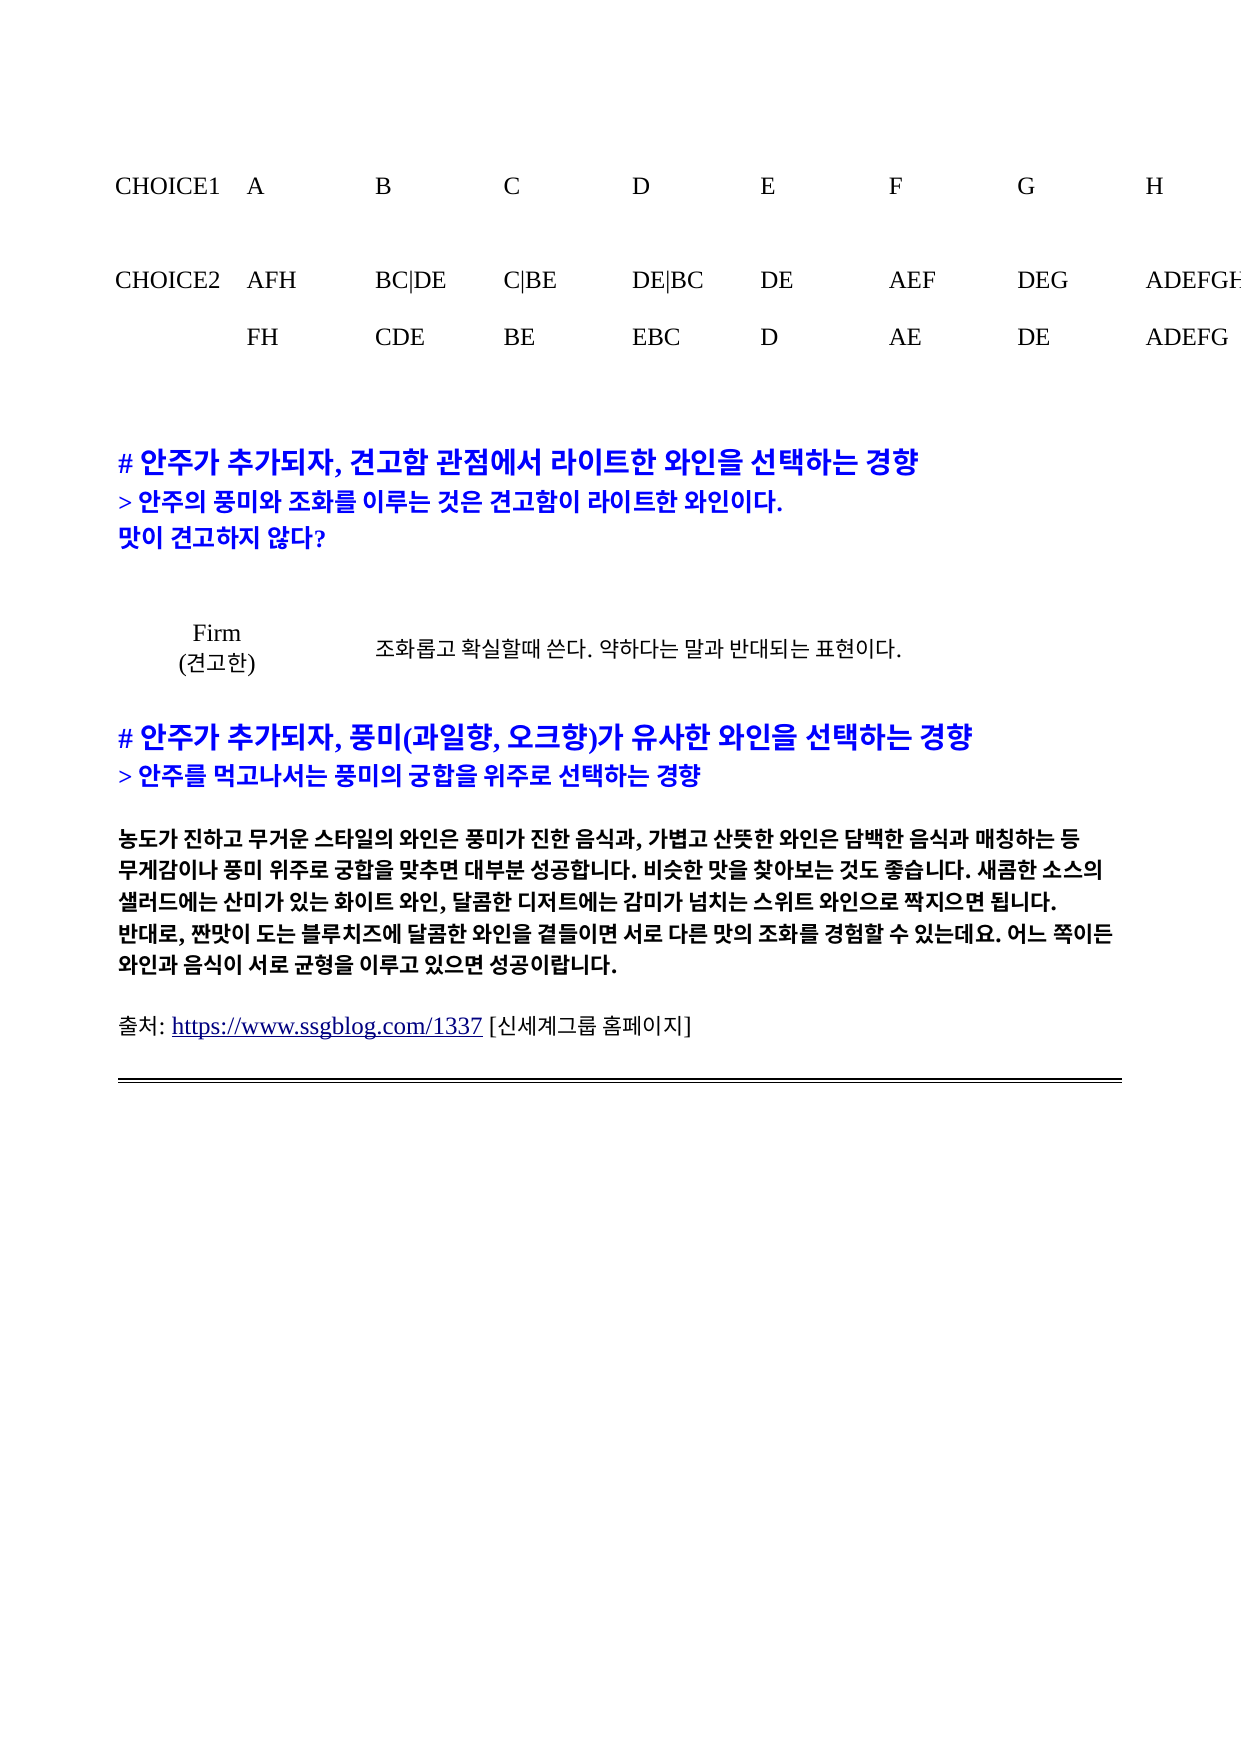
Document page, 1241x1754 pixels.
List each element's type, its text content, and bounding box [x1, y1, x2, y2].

table_cell BC|DE CDE [372, 265, 500, 358]
table_cell ADEFGH ADEFG [1142, 265, 1240, 358]
table_header D [629, 171, 757, 265]
table_cell AEF AE [885, 265, 1014, 358]
table_header CHOICE1 [112, 171, 243, 265]
text > 안주의 풍미와 조화를 이루는 것은 견고함이 라이트한 와인이다. [118, 482, 1122, 518]
table_header C [500, 171, 629, 265]
table_header E [757, 171, 885, 265]
text # 안주가 추가되자, 견고함 관점에서 라이트한 와인을 선택하는 경향 [118, 440, 1122, 482]
text 농도가 진하고 무거운 스타일의 와인은 풍미가 진한 음식과, 가볍고 산뜻한 와인은 담백한 음식과 매칭하는 등 무게감이나 풍미 위주로 궁합을 맞추면 대부분 성공합니다. 비슷한 맛을 찾아보는 것도 좋습니다. 새콤한 소스의 샐러드에는 산미가 있는 화이트 와인, 달콤한 디저트에는 감미가 넘치는 스위트 와인으로 짝지으면 됩니다. 반대로, 짠맛이 도는 블루치즈에 달콤한 와인을 곁들이면 서로 다른 맛의 조화를 경험할 수 있는데요. 어느 쪽이든 와인과 음식이 서로 균형을 이루고 있으면 성공이랍니다. 출처: https://www.ssgblog.com/1337 [신세계그룹 홈페이지] [118, 822, 1122, 1041]
table_header B [372, 171, 500, 265]
table_cell DE|BC EBC [629, 265, 757, 358]
text 맛이 견고하지 않다? [118, 518, 1122, 555]
table_cell DEG DE [1014, 265, 1142, 358]
table_cell AFH FH [243, 265, 372, 358]
table_header Firm (견고한) [118, 615, 315, 681]
text # 안주가 추가되자, 풍미(과일향, 오크향)가 유사한 와인을 선택하는 경향 [118, 714, 1122, 757]
table_header F [885, 171, 1014, 265]
table_cell CHOICE2 [112, 265, 243, 358]
table_header H [1142, 171, 1240, 265]
table_cell DE D [757, 265, 885, 358]
table_cell C|BE BE [500, 265, 629, 358]
table_header 조화롭고 확실할때 쓴다. 약하다는 말과 반대되는 표현이다. [315, 615, 962, 681]
table_header A [243, 171, 372, 265]
text > 안주를 먹고나서는 풍미의 궁합을 위주로 선택하는 경향 [118, 757, 1122, 793]
table_header G [1014, 171, 1142, 265]
